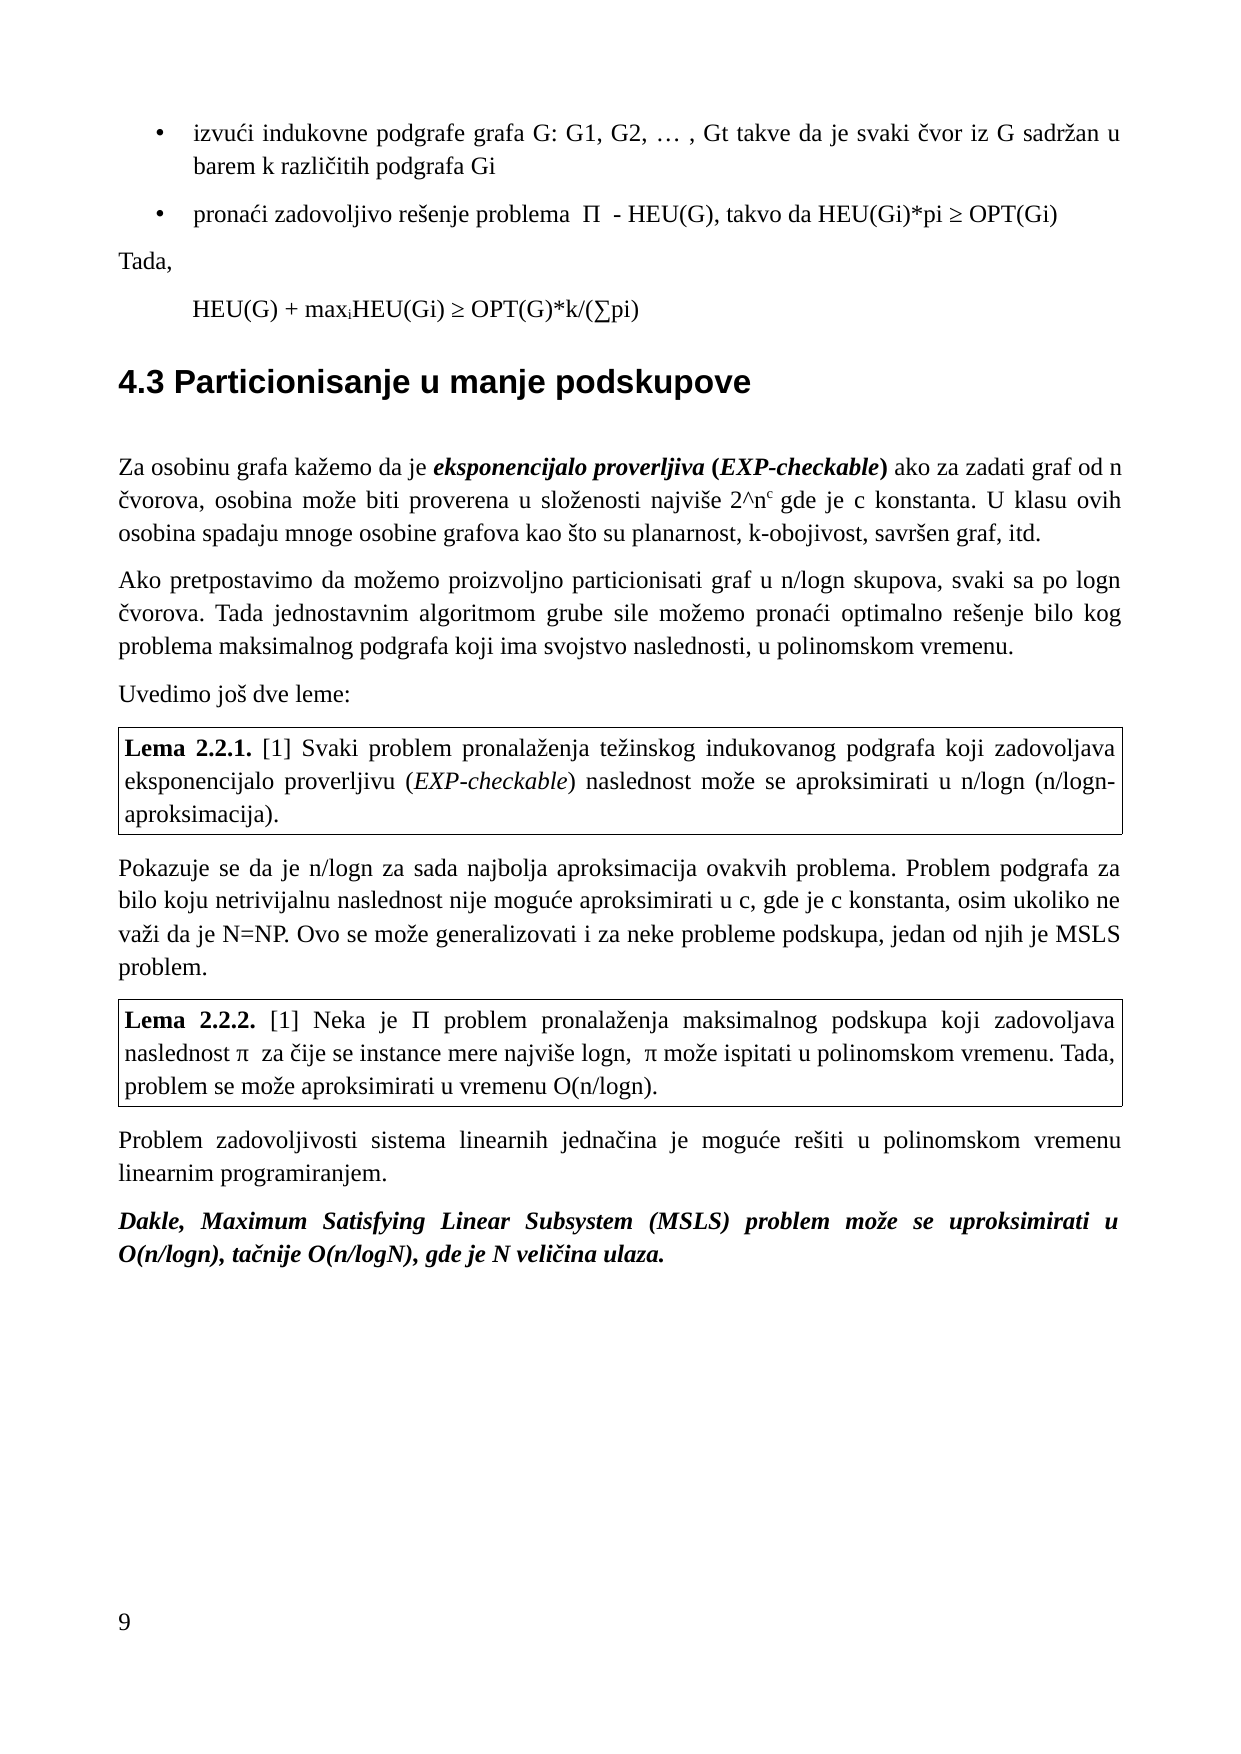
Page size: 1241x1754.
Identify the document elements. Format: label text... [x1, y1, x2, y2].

text Lema 2.2.1. [1] Svaki problem pronalaženja težinskog indukovanog podgrafa koji zadovoljava eksponencijalo proverljivu (EXP-checkable) naslednost može se aproksimirati u n/logn (n/logn-aproksimacija). [119, 728, 1122, 834]
list pronaći zadovoljivo rešenje problema П - HEU(G), takvo da HEU(Gi)*pi ≥ OPT(Gi) [156, 199, 1122, 227]
list izvući indukovne podgrafe grafa G: G1, G2, … , Gt takve da je svaki čvor iz G sadržan u barem k različitih podgrafa Gi [156, 118, 1122, 180]
text Tada, [118, 246, 1122, 275]
subtitle 4.3 Particionisanje u manje podskupove [118, 362, 1122, 439]
text HEU(G) + maxiHEU(Gi) ≥ OPT(G)*k/(∑pi) [118, 294, 1122, 323]
text Lema 2.2.2. [1] Neka je П problem pronalaženja maksimalnog podskupa koji zadovoljava naslednost π za čije se instance mere najviše logn, π može ispitati u polinomskom vremenu. Tada, problem se može aproksimirati u vremenu O(n/logn). [119, 1000, 1122, 1106]
text Ako pretpostavimo da možemo proizvoljno particionisati graf u n/logn skupova, svaki sa po logn čvorova. Tada jednostavnim algoritmom grube sile možemo pronaći optimalno rešenje bilo kog problema maksimalnog podgrafa koji ima svojstvo naslednosti, u polinomskom vremenu. [118, 565, 1122, 660]
text Problem zadovoljivosti sistema linearnih jednačina je moguće rešiti u polinomskom vremenu linearnim programiranjem. [118, 1125, 1122, 1187]
text Uvedimo još dve leme: [118, 679, 1122, 708]
text Pokazuje se da je n/logn za sada najbolja aproksimacija ovakvih problema. Problem podgrafa za bilo koju netrivijalnu naslednost nije moguće aproksimirati u c, gde je c konstanta, osim ukoliko ne važi da je N=NP. Ovo se može generalizovati i za neke probleme podskupa, jedan od njih je MSLS problem. [118, 853, 1122, 980]
text Za osobinu grafa kažemo da je eksponencijalo proverljiva (EXP-checkable) ako za zadati graf od n čvorova, osobina može biti proverena u složenosti najviše 2^nc gde je c konstanta. U klasu ovih osobina spadaju mnoge osobine grafova kao što su planarnost, k-obojivost, savršen graf, itd. [118, 452, 1122, 547]
text Dakle, Maximum Satisfying Linear Subsystem (MSLS) problem može se uproksimirati u O(n/logn), tačnije O(n/logN), gde je N veličina ulaza. [118, 1206, 1122, 1268]
